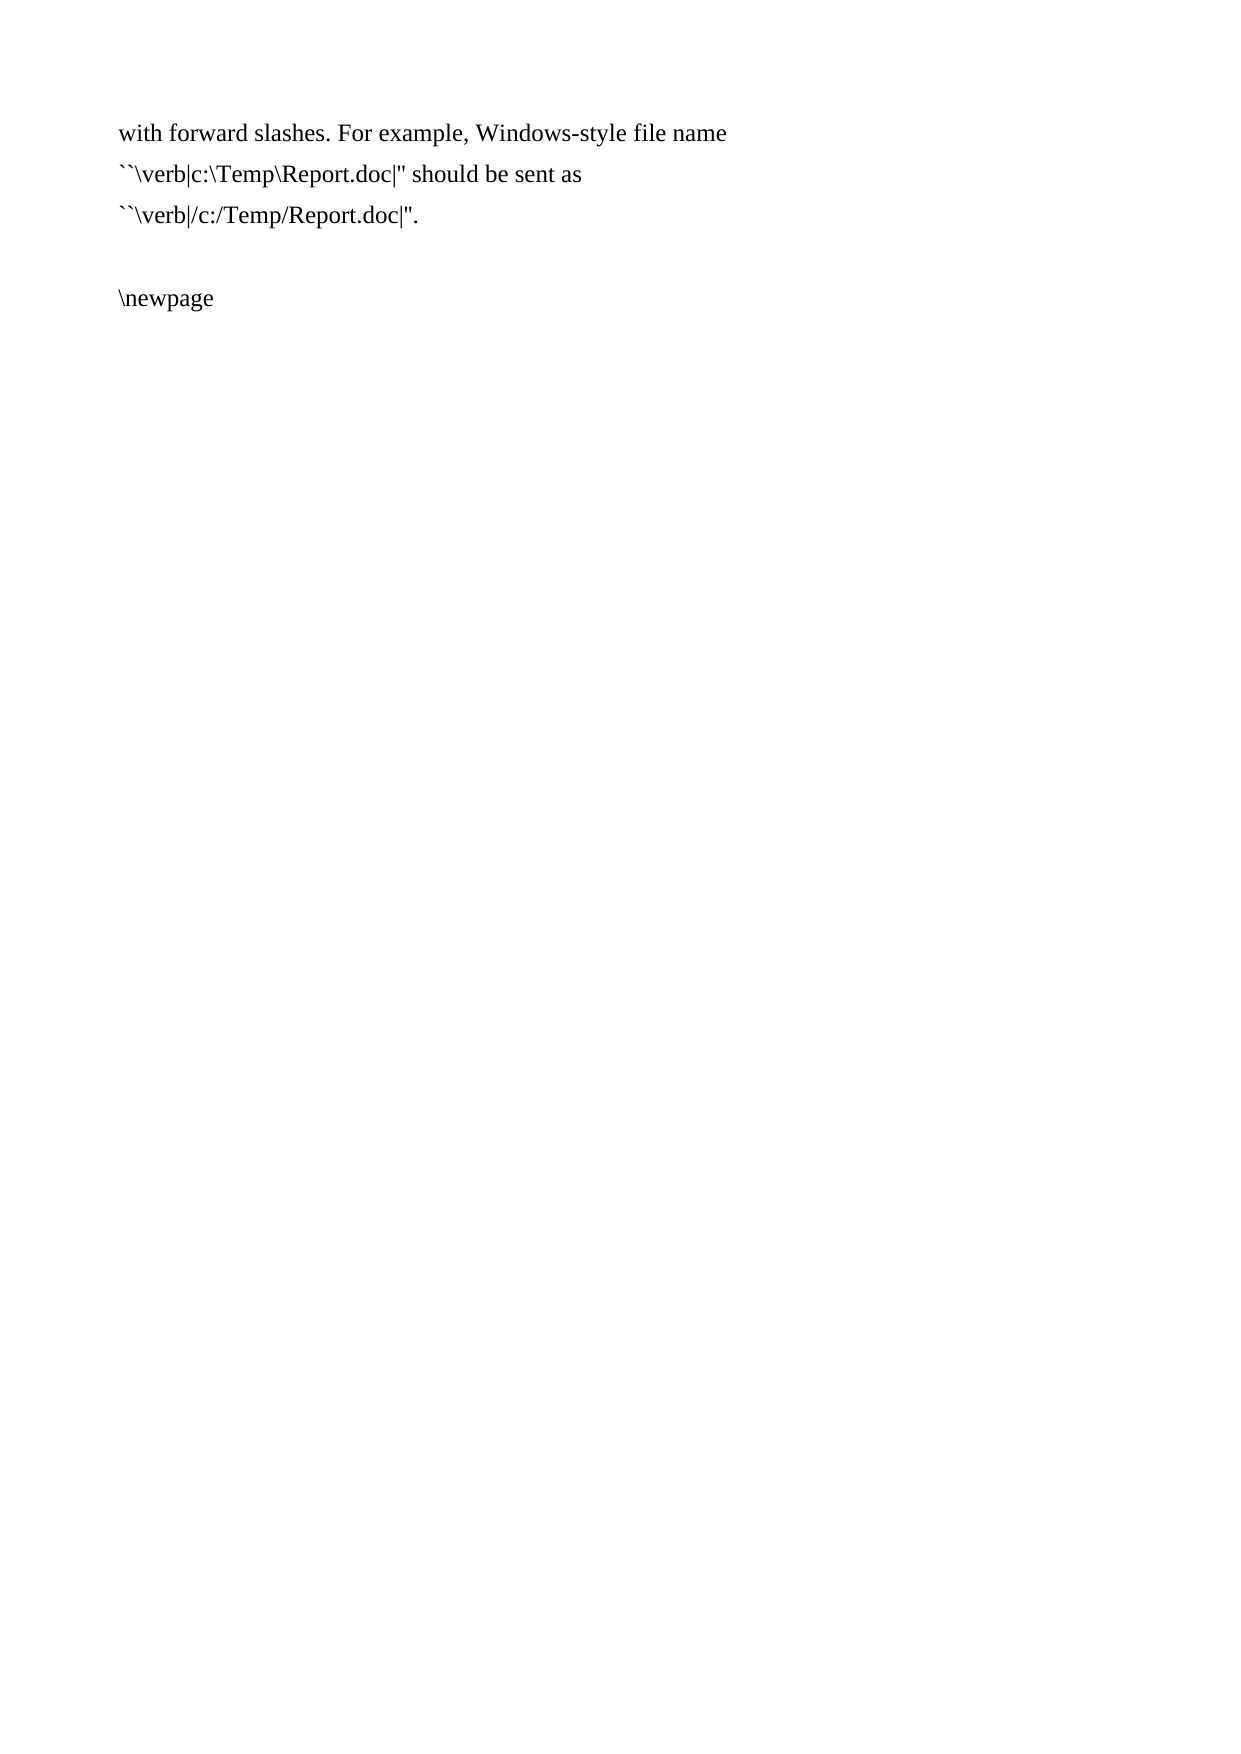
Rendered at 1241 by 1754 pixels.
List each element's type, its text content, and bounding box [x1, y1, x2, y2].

text \newpage [118, 283, 1122, 312]
text ``\verb|/c:/Temp/Report.doc|''. [118, 201, 1122, 229]
text ``\verb|c:\Temp\Report.doc|'' should be sent as [118, 159, 1122, 188]
text with forward slashes. For example, Windows-style file name [118, 118, 1122, 147]
